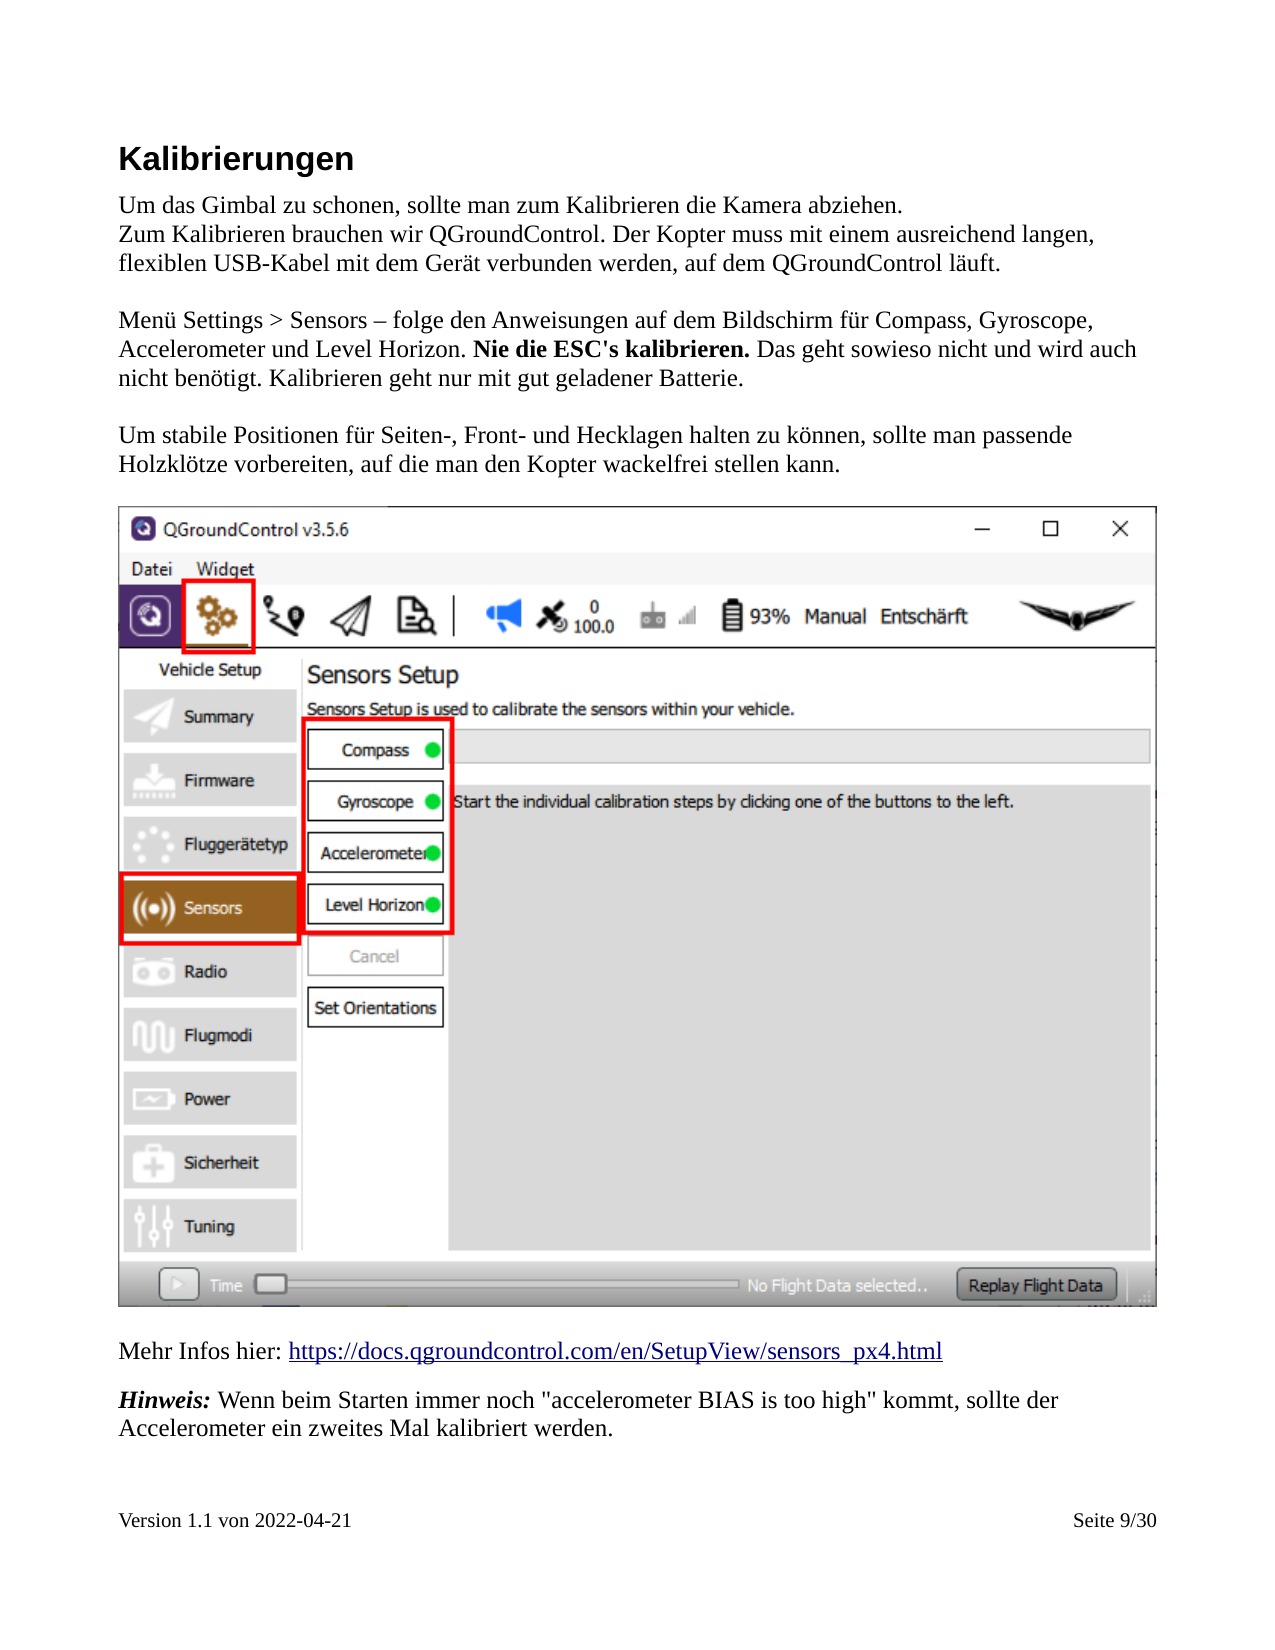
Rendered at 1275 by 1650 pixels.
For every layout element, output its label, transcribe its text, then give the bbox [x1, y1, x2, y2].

text Um stabile Positionen für Seiten-, Front- und Hecklagen halten zu können, sollte man passende Holzklötze vorbereiten, auf die man den Kopter wackelfrei stellen kann. [118, 420, 1157, 478]
text Menü Settings > Sensors – folge den Anweisungen auf dem Bildschirm für Compass, Gyroscope, Accelerometer und Level Horizon. Nie die ESC's kalibrieren. Das geht sowieso nicht und wird auch nicht benötigt. Kalibrieren geht nur mit gut geladener Batterie. [118, 305, 1157, 391]
text Hinweis: Wenn beim Starten immer noch "accelerometer BIAS is too high" kommt, sollte der Accelerometer ein zweites Mal kalibriert werden. [118, 1385, 1157, 1442]
text Mehr Infos hier: https://docs.qgroundcontrol.com/en/SetupView/sensors_px4.html [118, 1336, 1157, 1364]
picture [118, 506, 1157, 1307]
subtitle Kalibrierungen [118, 139, 1157, 178]
text Zum Kalibrieren brauchen wir QGroundControl. Der Kopter muss mit einem ausreichend langen, flexiblen USB-Kabel mit dem Gerät verbunden werden, auf dem QGroundControl läuft. [118, 219, 1157, 276]
text Um das Gimbal zu schonen, sollte man zum Kalibrieren die Kamera abziehen. [118, 190, 1157, 219]
